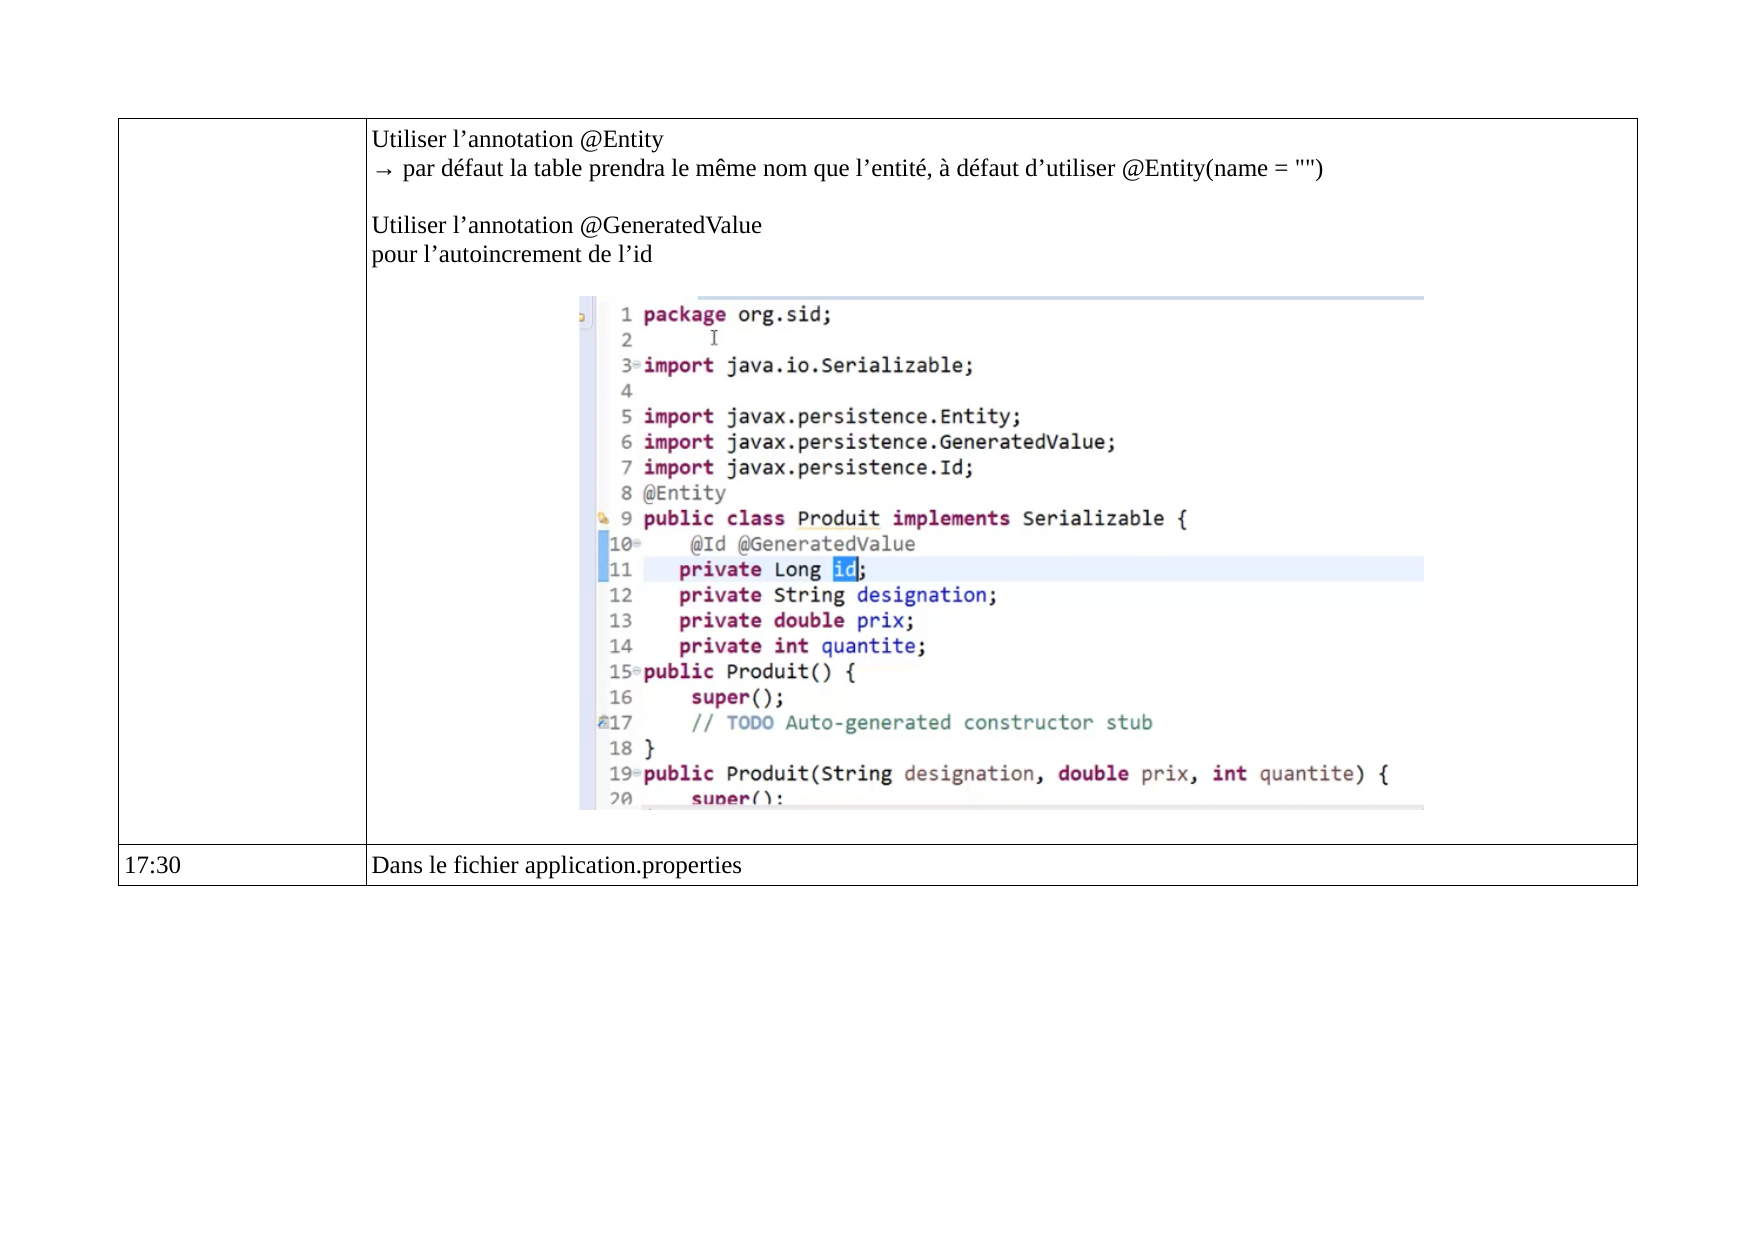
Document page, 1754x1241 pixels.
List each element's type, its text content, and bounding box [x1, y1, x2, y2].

table_cell 17:30 [119, 845, 366, 884]
table_cell Utiliser l’annotation @Entity → par défaut la table prendra le même nom que l’entité, à défaut d’utiliser @Entity(name = "") Utiliser l’annotation @GeneratedValue pour l’autoincrement de l’id [367, 119, 1637, 844]
table_cell Dans le fichier application.properties [367, 845, 1637, 884]
picture [579, 296, 1424, 810]
table_cell [119, 119, 366, 844]
